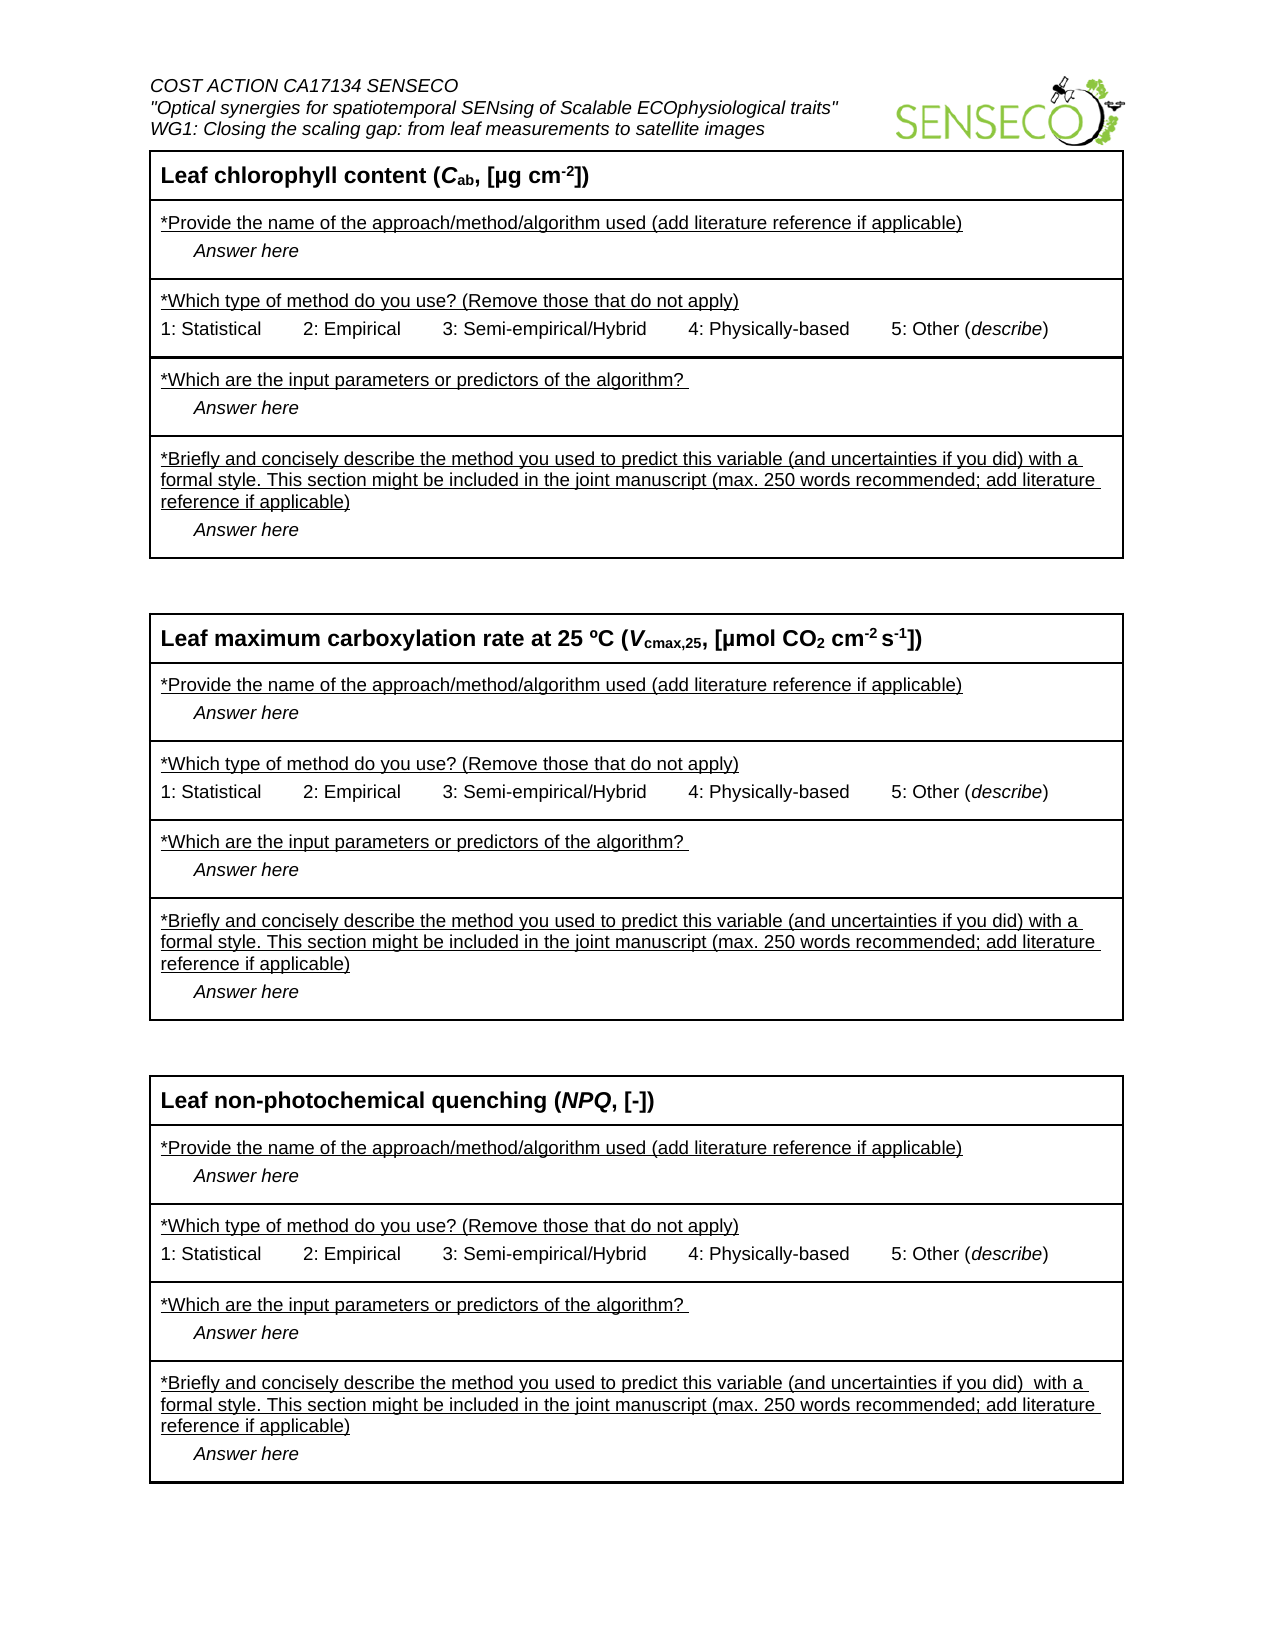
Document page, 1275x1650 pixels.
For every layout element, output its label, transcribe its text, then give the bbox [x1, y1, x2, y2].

table_cell *Which type of method do you use? (Remove those that do not apply) 1: Statistical 2: Empirical 3: Semi-empirical/Hybrid 4: Physically-based 5: Other (describe) [151, 1205, 1122, 1281]
table_cell *Which type of method do you use? (Remove those that do not apply) 1: Statistical 2: Empirical 3: Semi-empirical/Hybrid 4: Physically-based 5: Other (describe) [151, 742, 1122, 819]
table_cell *Briefly and concisely describe the method you used to predict this variable (and uncertainties if you did) with a formal style. This section might be included in the joint manuscript (max. 250 words recommended; add literature reference if applicable) Answer here [151, 899, 1122, 1019]
picture [896, 76, 1125, 146]
table_cell *Provide the name of the approach/method/algorithm used (add literature reference if applicable) Answer here [151, 1126, 1122, 1203]
table_cell *Which are the input parameters or predictors of the algorithm? Answer here [151, 821, 1122, 897]
table_cell *Which type of method do you use? (Remove those that do not apply) 1: Statistical 2: Empirical 3: Semi-empirical/Hybrid 4: Physically-based 5: Other (describe) [151, 280, 1122, 356]
table_header Leaf maximum carboxylation rate at 25 ºC (Vcmax,25, [µmol CO2 cm-2 s-1]) [151, 615, 1122, 662]
table_cell *Which are the input parameters or predictors of the algorithm? Answer here [151, 359, 1122, 435]
table_header Leaf chlorophyll content (Cab, [µg cm-2]) [151, 152, 1122, 199]
table_cell *Which are the input parameters or predictors of the algorithm? Answer here [151, 1283, 1122, 1360]
table_cell *Provide the name of the approach/method/algorithm used (add literature reference if applicable) Answer here [151, 201, 1122, 278]
table_cell *Briefly and concisely describe the method you used to predict this variable (and uncertainties if you did) with a formal style. This section might be included in the joint manuscript (max. 250 words recommended; add literature reference if applicable) Answer here [151, 1362, 1122, 1481]
table_cell *Provide the name of the approach/method/algorithm used (add literature reference if applicable) Answer here [151, 664, 1122, 740]
table_header Leaf non-photochemical quenching (NPQ, [-]) [151, 1077, 1122, 1124]
table_cell *Briefly and concisely describe the method you used to predict this variable (and uncertainties if you did) with a formal style. This section might be included in the joint manuscript (max. 250 words recommended; add literature reference if applicable) Answer here [151, 437, 1122, 557]
